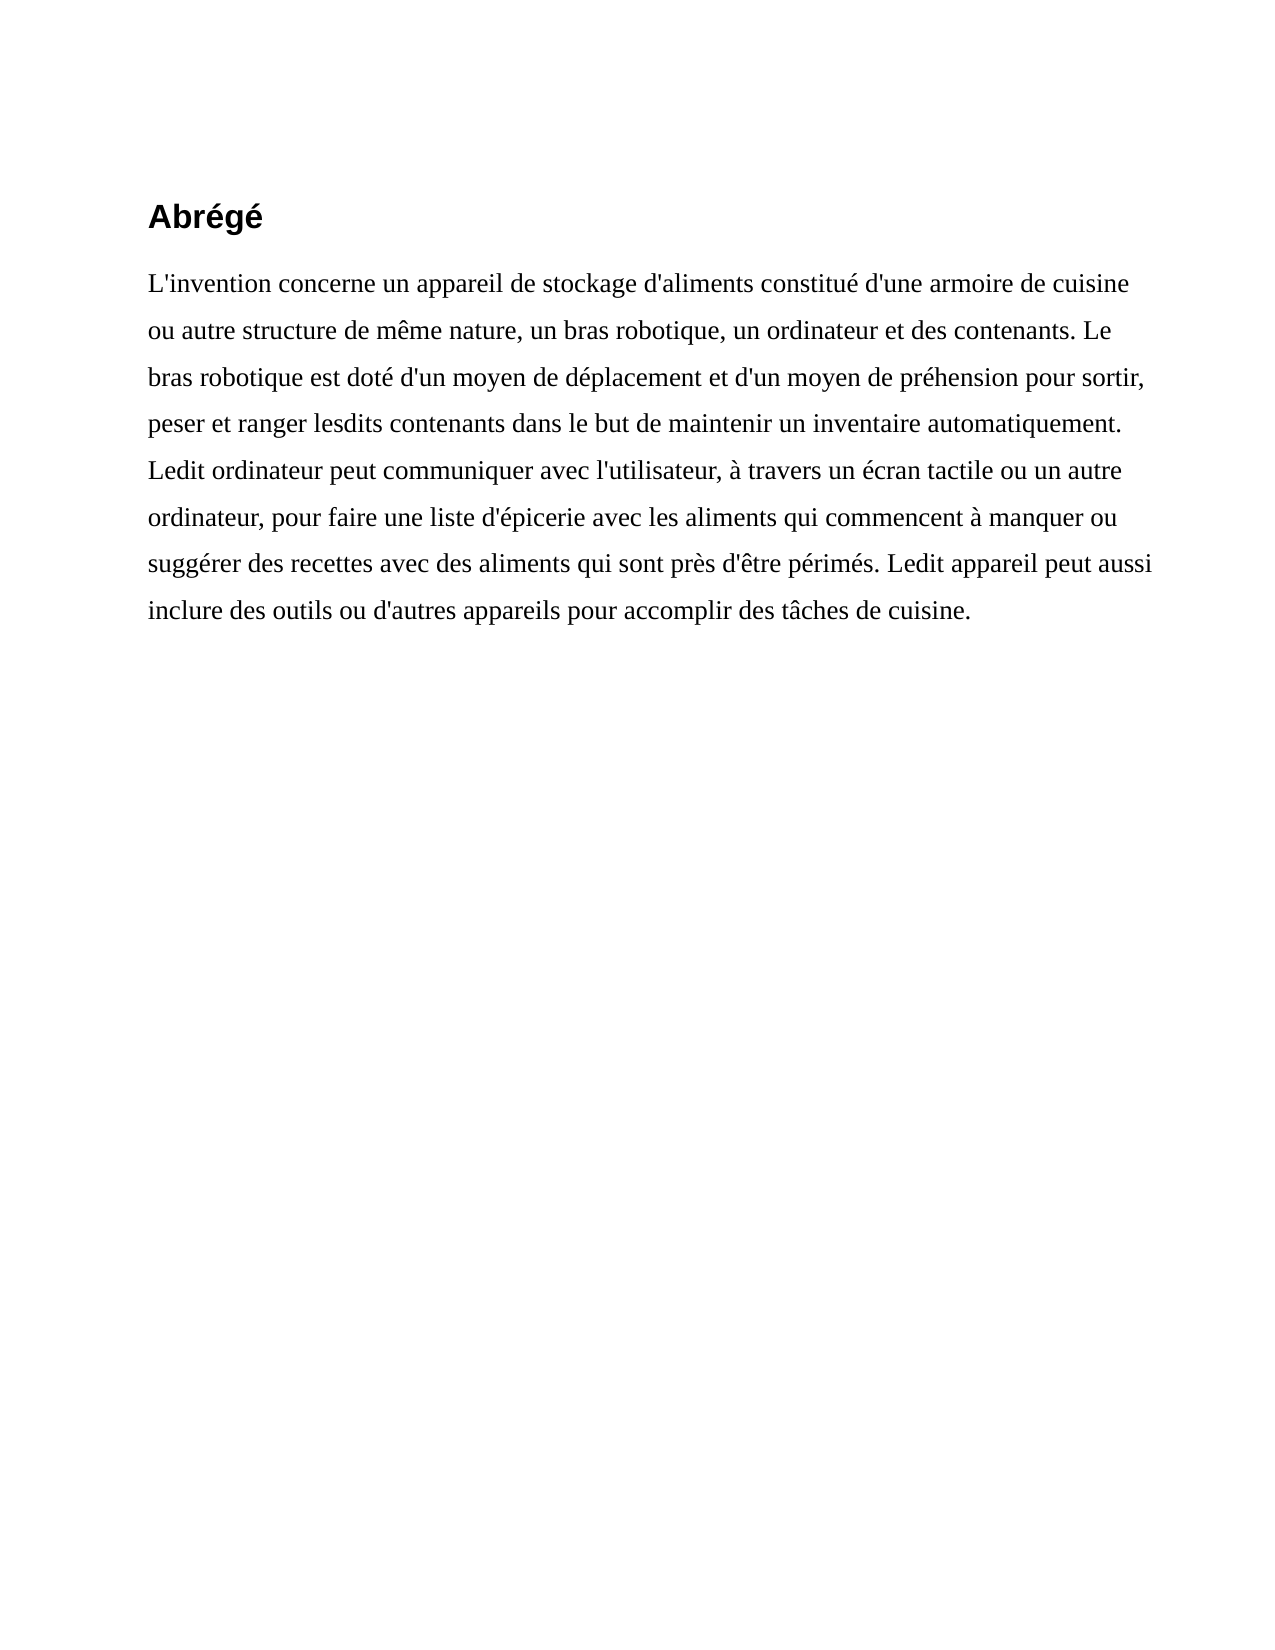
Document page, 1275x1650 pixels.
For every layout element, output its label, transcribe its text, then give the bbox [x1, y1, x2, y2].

text L'invention concerne un appareil de stockage d'aliments constitué d'une armoire de cuisine ou autre structure de même nature, un bras robotique, un ordinateur et des contenants. Le bras robotique est doté d'un moyen de déplacement et d'un moyen de préhension pour sortir, peser et ranger lesdits contenants dans le but de maintenir un inventaire automatiquement. Ledit ordinateur peut communiquer avec l'utilisateur, à travers un écran tactile ou un autre ordinateur, pour faire une liste d'épicerie avec les aliments qui commencent à manquer ou suggérer des recettes avec des aliments qui sont près d'être périmés. Ledit appareil peut aussi inclure des outils ou d'autres appareils pour accomplir des tâches de cuisine. [148, 268, 1157, 625]
subtitle Abrégé [148, 197, 1157, 236]
